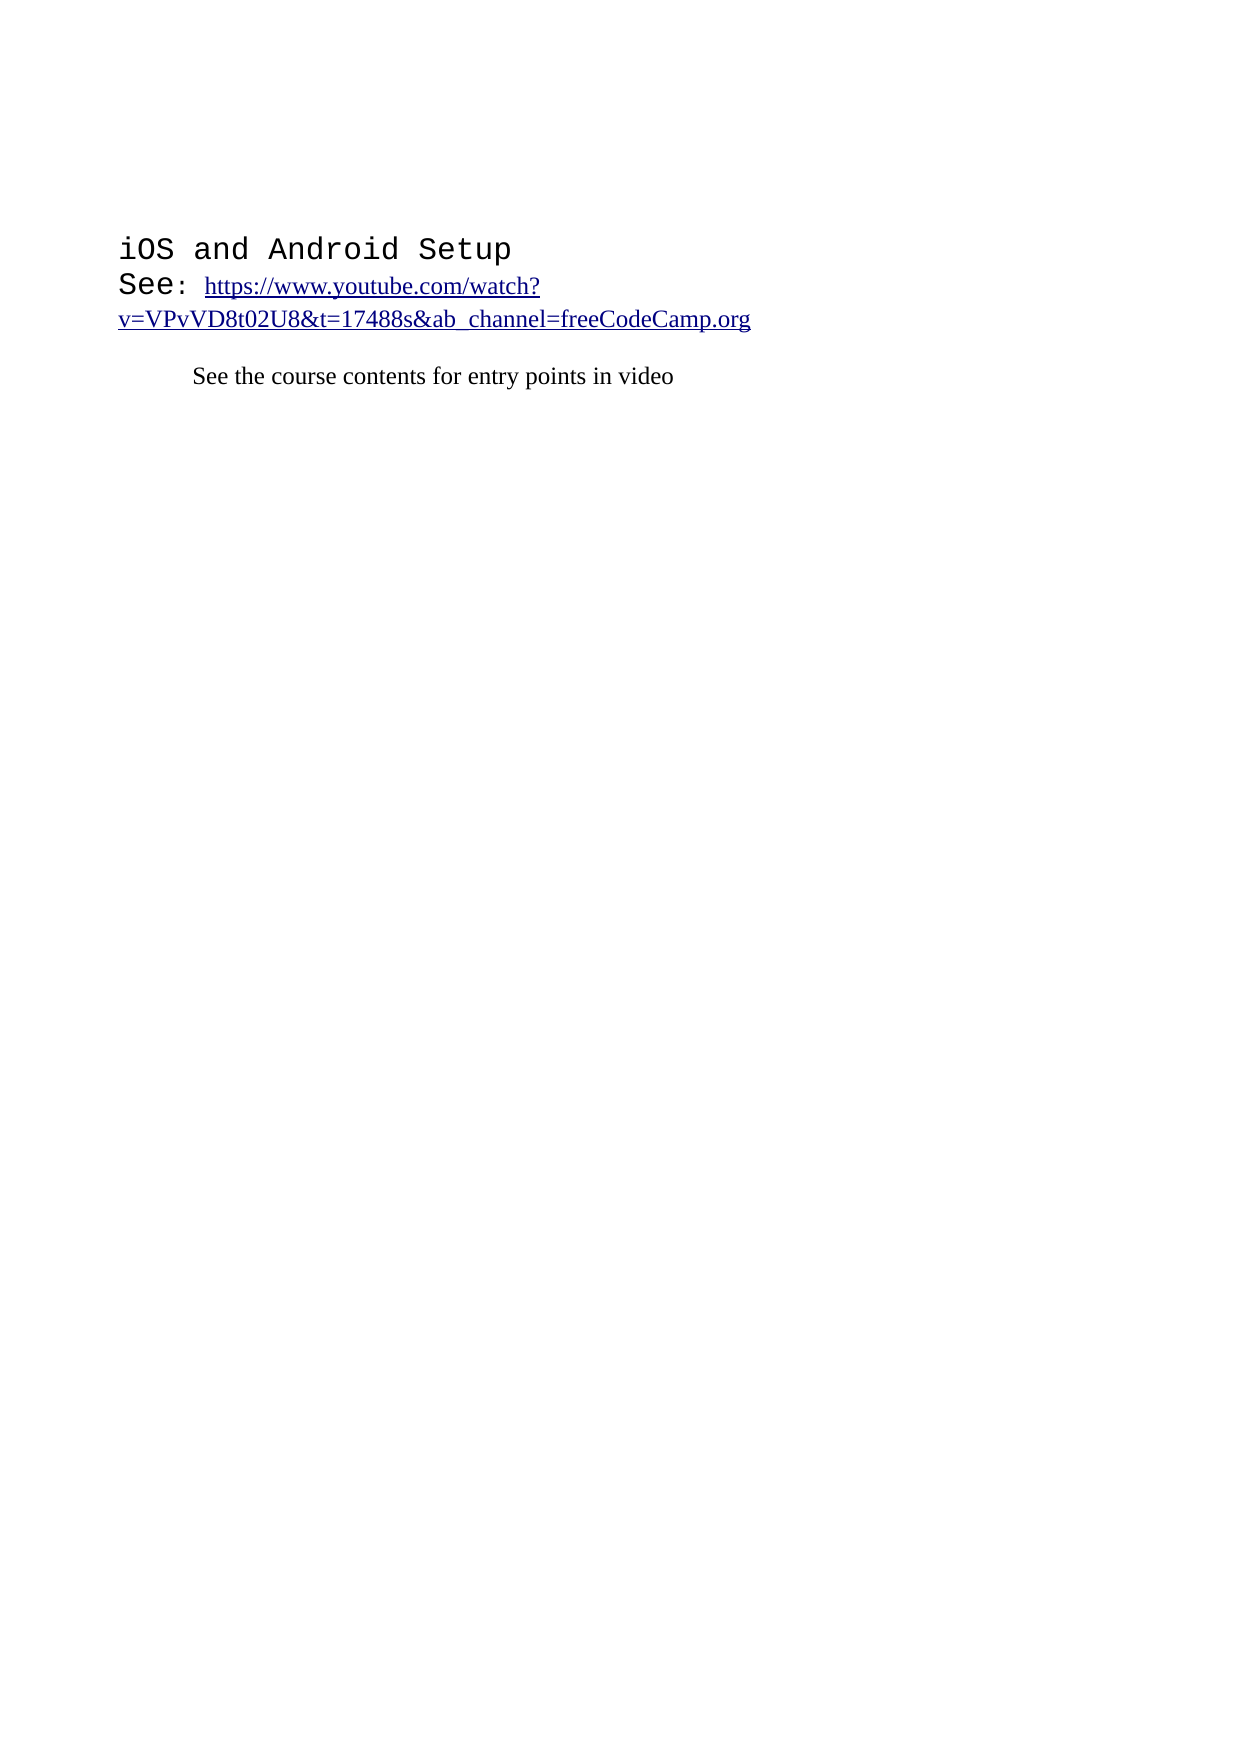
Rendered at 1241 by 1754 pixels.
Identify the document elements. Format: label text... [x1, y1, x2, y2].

text iOS and Android Setup [118, 233, 1122, 268]
text See: https://www.youtube.com/watch?v=VPvVD8t02U8&t=17488s&ab_channel=freeCodeCamp.org [118, 268, 1122, 333]
text See the course contents for entry points in video [118, 361, 1122, 390]
